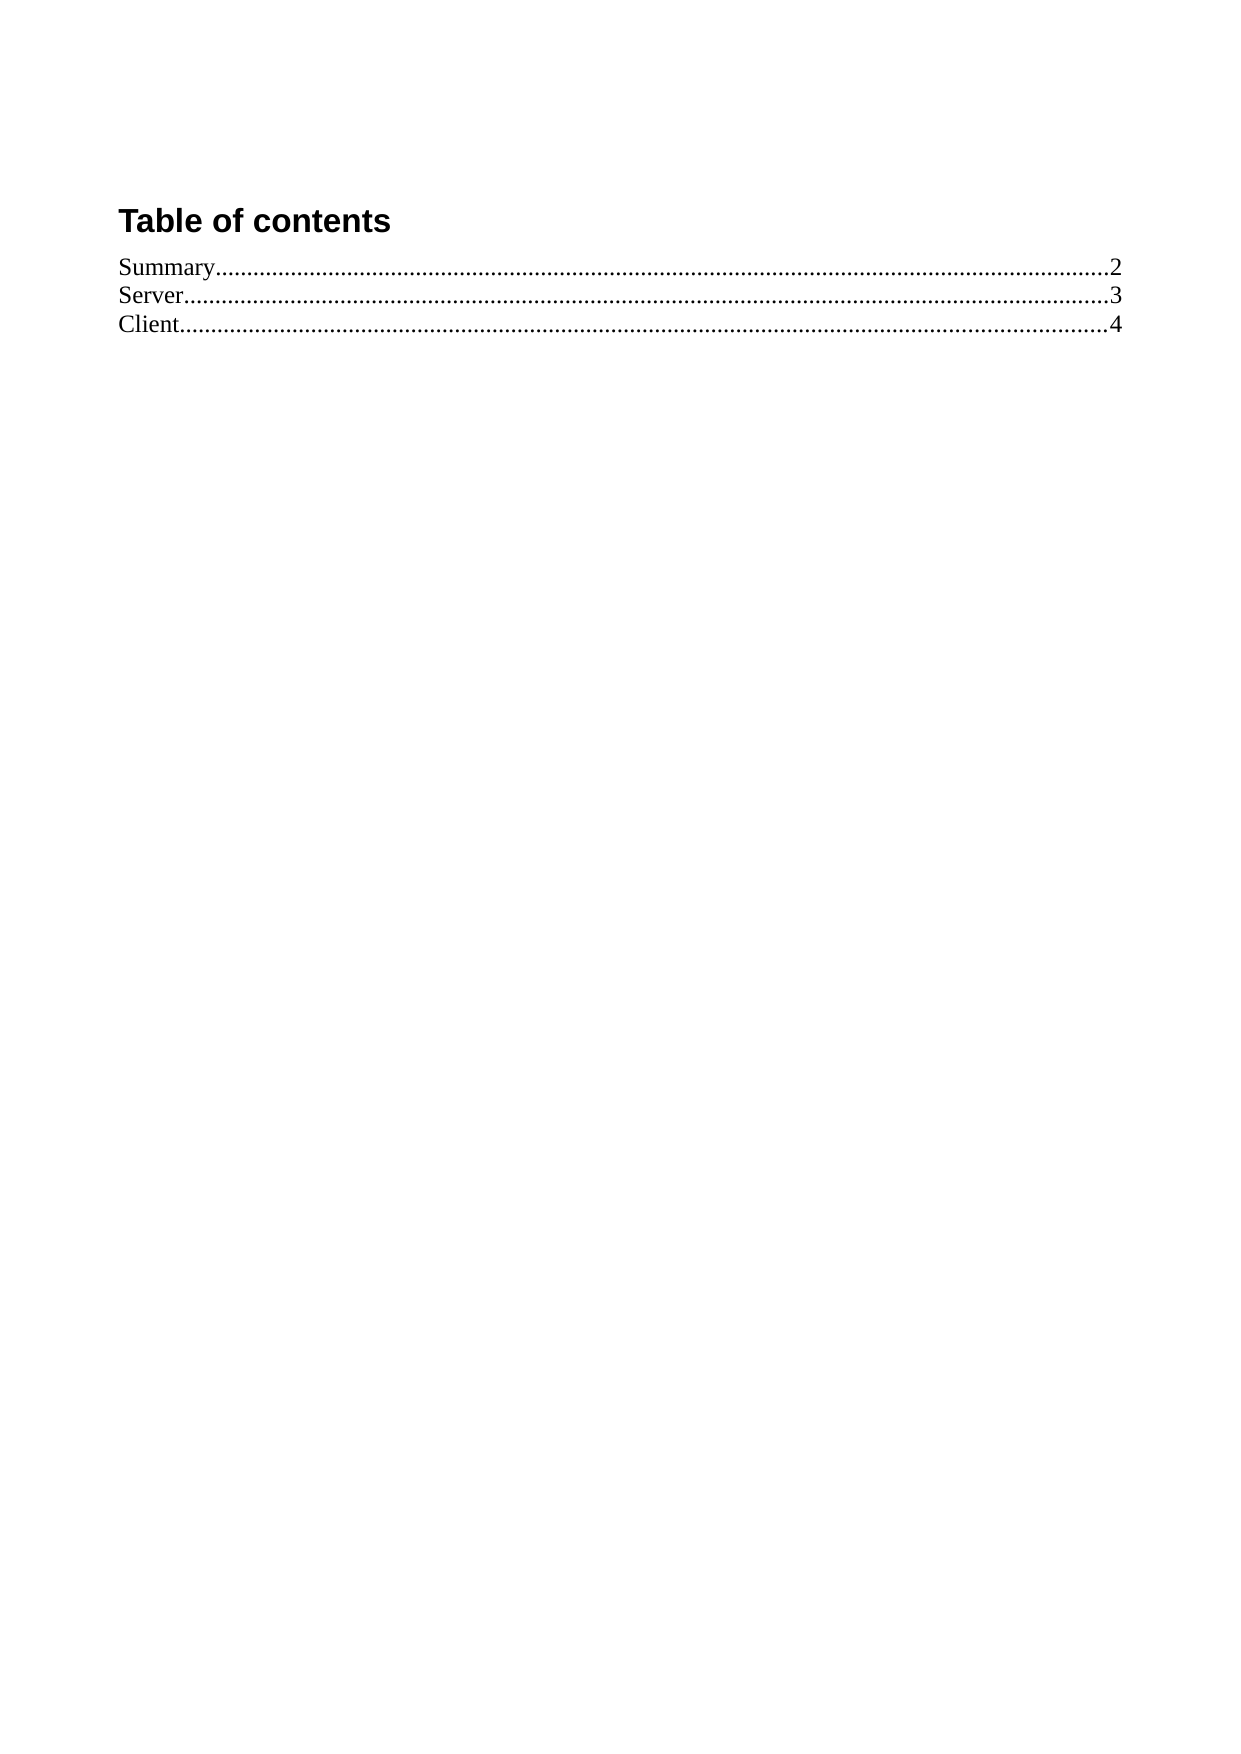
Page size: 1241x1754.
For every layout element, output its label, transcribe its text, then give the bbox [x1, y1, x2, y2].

text Summary 2 [118, 252, 1122, 280]
subtitle Table of contents [118, 201, 1122, 239]
text Server 3 [118, 280, 1122, 309]
text Client 4 [118, 309, 1122, 338]
